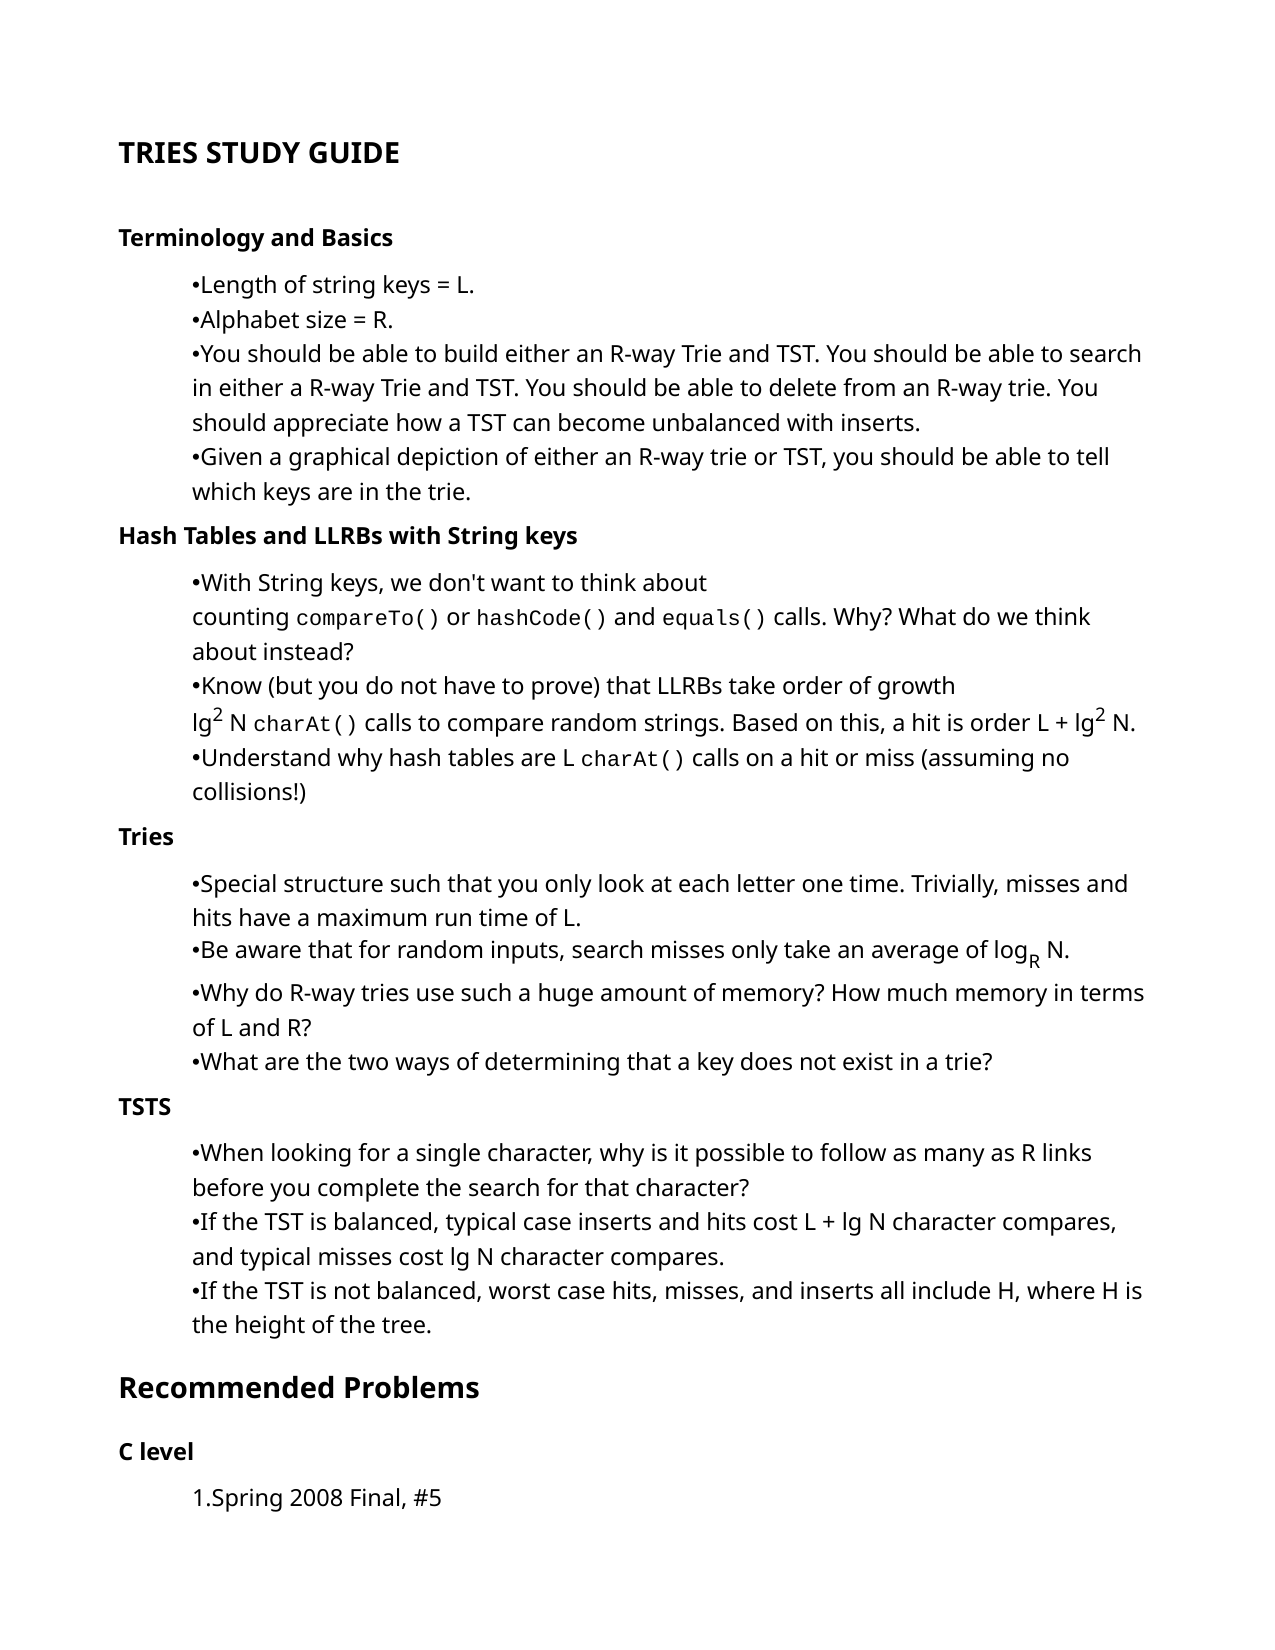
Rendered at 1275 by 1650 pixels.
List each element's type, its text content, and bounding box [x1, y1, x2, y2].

list You should be able to build either an R-way Trie and TST. You should be able to search in either a R-way Trie and TST. You should be able to delete from an R-way trie. You should appreciate how a TST can become unbalanced with inserts. [118, 335, 1157, 438]
text Tries [118, 820, 1157, 852]
list Why do R-way tries use such a huge amount of memory? How much memory in terms of L and R? [118, 974, 1157, 1043]
list What are the two ways of determining that a key does not exist in a trie? [118, 1043, 1157, 1077]
list Given a graphical depiction of either an R-way trie or TST, you should be able to tell which keys are in the trie. [118, 438, 1157, 507]
list When looking for a single character, why is it possible to follow as many as R links before you complete the search for that character? [118, 1134, 1157, 1203]
subtitle Recommended Problems [118, 1368, 1157, 1407]
list Be aware that for random inputs, search misses only take an average of logR N. [118, 933, 1157, 974]
text Hash Tables and LLRBs with String keys [118, 519, 1157, 551]
list Spring 2008 Final, #5 [118, 1479, 1157, 1514]
subtitle C level [118, 1432, 1157, 1467]
list Special structure such that you only look at each letter one time. Trivially, misses and hits have a maximum run time of L. [118, 864, 1157, 933]
list If the TST is not balanced, worst case hits, misses, and inserts all include H, where H is the height of the tree. [118, 1272, 1157, 1341]
list Alphabet size = R. [118, 301, 1157, 335]
list Length of string keys = L. [118, 266, 1157, 301]
list Know (but you do not have to prove) that LLRBs take order of growth lg2 N charAt() calls to compare random strings. Based on this, a hit is order L + lg2 N. [118, 667, 1157, 739]
list Understand why hash tables are L charAt() calls on a hit or miss (assuming no collisions!) [118, 739, 1157, 807]
list If the TST is balanced, typical case inserts and hits cost L + lg N character compares, and typical misses cost lg N character compares. [118, 1203, 1157, 1272]
text TSTS [118, 1090, 1157, 1122]
list With String keys, we don't want to think about counting compareTo() or hashCode() and equals() calls. Why? What do we think about instead? [118, 564, 1157, 667]
text Terminology and Basics [118, 185, 1157, 254]
subtitle TRIES STUDY GUIDE [118, 133, 1157, 172]
